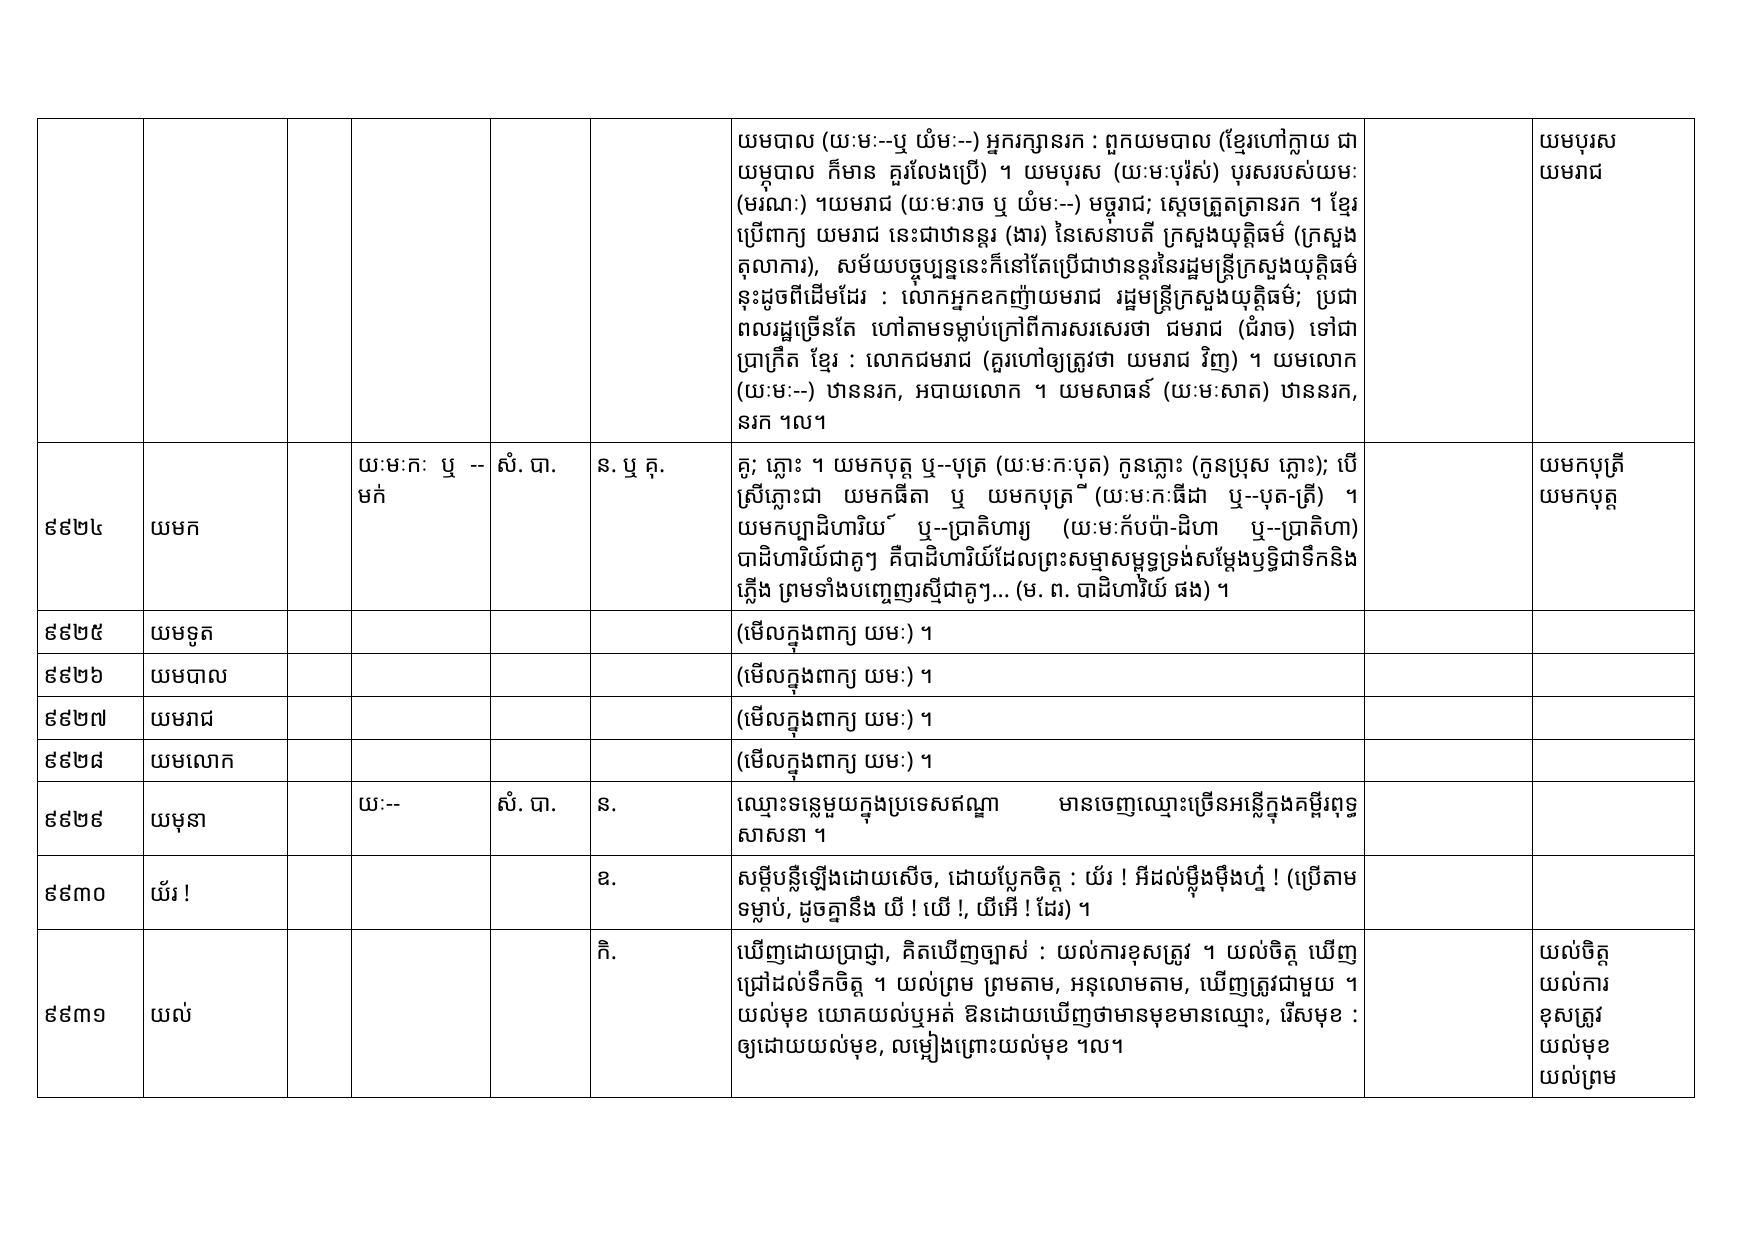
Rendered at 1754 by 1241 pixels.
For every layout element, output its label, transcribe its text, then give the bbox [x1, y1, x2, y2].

table_cell [491, 119, 590, 442]
table_cell [352, 611, 490, 653]
table_cell [1365, 856, 1532, 929]
table_cell [352, 119, 490, 442]
table_cell [1365, 611, 1532, 653]
table_cell សំ. បា. [491, 443, 590, 610]
table_cell ឧ. [591, 856, 731, 929]
table_cell [352, 654, 490, 696]
table_cell [1365, 119, 1532, 442]
table_cell យមទូត [144, 611, 287, 653]
table_cell (មើល​ក្នុង​ពាក្យ យមៈ) ។ [732, 611, 1364, 653]
table_cell [38, 119, 143, 442]
table_cell [288, 654, 351, 696]
table_cell [1533, 654, 1694, 696]
table_cell [288, 443, 351, 610]
table_cell ៩៩៣១ [38, 930, 143, 1097]
table_cell គូ; ភ្លោះ ។ យមក​បុត្ត ឬ--បុត្រ (យៈមៈកៈបុត) កូន​ភ្លោះ (កូន​ប្រុស ភ្លោះ); បើ​ស្រី​ភ្លោះ​ជា យមក​ធីតា ឬ យមក​បុត្រី (យៈមៈកៈធីដា ឬ--បុត-ត្រី) ។ យមកប្បាដិហារិយ៍ ឬ--ប្រាតិហារ្យ (យៈមៈក័បប៉ា-ដិហា ឬ--ប្រាតិហា) បាដិហារិយ៍​ជា​គូ​ៗ គឺ​បាដិហារិយ៍​ដែល​ព្រះ​សម្មាសម្ពុទ្ធ​ទ្រង់​សម្តែង​ឫទ្ធិ​ជា​ទឹក​និង​ភ្លើង ព្រម​ទាំង​បញ្ចេញ​រស្មី​ជា​គូ​ៗ... (ម. ព. បាដិហារិយ៍ ផង) ។ [732, 443, 1364, 610]
table_cell [288, 611, 351, 653]
table_cell [591, 611, 731, 653]
table_cell [1533, 697, 1694, 738]
table_cell [288, 119, 351, 442]
table_cell យមក [144, 443, 287, 610]
table_cell [352, 740, 490, 781]
table_cell សម្តី​បន្លឺ​ឡើង​ដោយ​សើច, ដោយ​ប្លែក​ចិត្ត : យ័រ ! អី​ដល់​ម្ល៉ឹង​ម៉ឹង​ហ្ន៎ ! (ប្រើ​តាម​ទម្លាប់, ដូច​គ្នា​នឹង យី ! យើ !, យី​អើ ! ដែរ) ។ [732, 856, 1364, 929]
table_cell [288, 930, 351, 1097]
table_cell [1533, 856, 1694, 929]
table_cell [1365, 654, 1532, 696]
table_cell សំ. បា. [491, 782, 590, 855]
table_cell ៩៩២៨ [38, 740, 143, 781]
table_cell ៩៩២៤ [38, 443, 143, 610]
table_cell [352, 930, 490, 1097]
table_cell យមបាល [144, 654, 287, 696]
table_cell ឃើញ​ដោយ​ប្រាជ្ញា, គិត​ឃើញ​ច្បាស់ : យល់​ការ​ខុស​ត្រូវ ។ យល់​ចិត្ត ឃើញ​ជ្រៅ​ដល់​ទឹក​ចិត្ត ។ យល់​ព្រម ព្រម​តាម, អនុលោម​តាម, ឃើញ​ត្រូវ​ជាមួយ ។ យល់​មុខ យោគ​យល់​ឬ​អត់ ឱន​ដោយ​ឃើញ​ថា​មាន​មុខ​មាន​ឈ្មោះ, រើស​មុខ : ឲ្យ​ដោយ​យល់​មុខ, លម្អៀង​ព្រោះ​យល់​មុខ ។ល។ [732, 930, 1364, 1097]
table_cell ៩៩២៩ [38, 782, 143, 855]
table_cell សេចក្ដី​ស្លាប់; អធិបតី​នរក; ច្រើន​ហៅ​ថា ព្រះ​យម ។ យមក្ខន្ធ (យៈម័ក-ខ័ន) ពួក​នរក ។ យម​ទូត (យៈមៈ--) បម្រើ​យមៈ (មរណៈ​ ឬ​ជរា, ព្យាធិ, មរណៈ) ។ យមបាល (យៈមៈ--ឬ យំមៈ--) អ្នក​រក្សា​នរក : ពួក​យមបាល (ខ្មែរ​ហៅ​ក្លាយ ជា​យម្ភុបាល ក៏​មាន គួរ​លែង​ប្រើ) ។ យម​បុរស (យៈមៈបុរ៉ស់) បុរស​របស់​យមៈ (មរណៈ) ។យមរាជ (យៈមៈរាច ឬ យំមៈ--) មច្ចុ​រាជ; ស្តេច​ត្រួតត្រា​នរក ។ ខ្មែរ​ប្រើ​ពាក្យ យមរាជ នេះ​ជា​ឋានន្តរ (ងារ) នៃ​សេនាបតី ក្រសួង​យុត្តិ​ធម៌ (ក្រសួង​តុលាការ), សម័យ​បច្ចុប្បន្ន​នេះ​ក៏​នៅ​តែ​ប្រើ​ជា​ឋានន្តរ​នៃ​រដ្ឋ​មន្រ្តី​ក្រសួង​យុត្តិ​ធម៌​នុះ​ដូច​ពី​ដើម​ដែរ : លោក​អ្នក​ឧកញ៉ា​យម​រាជ រដ្ឋ​មន្រ្តី​ក្រសួង​យុត្តិ​ធម៌; ប្រជា​ពលរដ្ឋ​ច្រើន​តែ ហៅ​តាម​ទម្លាប់​ក្រៅ​ពី​ការ​សរសេរ​ថា ជម​រាជ (ជំរាច) ទៅ​ជា​ប្រាក្រឹត ខ្មែរ : លោក​ជម​រាជ (គួរ​ហៅ​ឲ្យ​ត្រូវ​ថា យម​រាជ វិញ) ។ យម​លោក (យៈមៈ--) ឋាន​នរក, អបាយ​លោក ។ យម​សាធន៍ (យៈមៈសាត) ឋាន​នរក, នរក ។ល។ [732, 119, 1364, 442]
table_cell [288, 782, 351, 855]
table_cell យមក​បុត្រី យមក​បុត្ត [1533, 443, 1694, 610]
table_cell [288, 740, 351, 781]
table_cell [1533, 782, 1694, 855]
table_cell [288, 856, 351, 929]
table_cell [352, 697, 490, 738]
table_cell យល់​ចិត្ត យល់​ការ ខុស​ត្រូវ យល់​មុខ យល់​ព្រម [1533, 930, 1694, 1097]
table_cell យមុនា [144, 782, 287, 855]
table_cell ៩៩២៥ [38, 611, 143, 653]
table_cell [591, 654, 731, 696]
table_cell យៈមៈកៈ ឬ --មក់ [352, 443, 490, 610]
table_cell យម​បុរស យម​រាជ [1533, 119, 1694, 442]
table_cell [1365, 782, 1532, 855]
table_cell កិ. [591, 930, 731, 1097]
table_cell [491, 856, 590, 929]
table_cell [491, 654, 590, 696]
table_cell [288, 697, 351, 738]
table_cell ៩៩២៦ [38, 654, 143, 696]
table_cell ន. [591, 782, 731, 855]
table_cell យមលោក [144, 740, 287, 781]
table_cell [1365, 697, 1532, 738]
table_cell [1533, 740, 1694, 781]
table_cell (មើល​ក្នុង​ពាក្យ យមៈ) ។ [732, 740, 1364, 781]
table_cell ៩៩៣០ [38, 856, 143, 929]
table_cell [1365, 740, 1532, 781]
table_cell ឈ្មោះ​ទន្លេ​មួយ​ក្នុង​ប្រទេស​ឥណ្ឌា មាន​ចេញ​ឈ្មោះ​ច្រើន​អន្លើ​ក្នុង​គម្ពីរ​ពុទ្ធ​សាសនា ។ [732, 782, 1364, 855]
table_cell [591, 740, 731, 781]
table_cell ន. ឬ គុ. [591, 443, 731, 610]
table_cell [491, 611, 590, 653]
table_cell យៈ-- [352, 782, 490, 855]
table_cell [491, 930, 590, 1097]
table_cell យល់ [144, 930, 287, 1097]
table_cell (មើល​ក្នុង​ពាក្យ យមៈ) ។ [732, 654, 1364, 696]
table_cell យមរាជ [144, 697, 287, 738]
table_cell [491, 697, 590, 738]
table_cell ៩៩២៧ [38, 697, 143, 738]
table_cell [591, 119, 731, 442]
table_cell [144, 119, 287, 442]
table_cell [1365, 930, 1532, 1097]
table_cell [591, 697, 731, 738]
table_cell [352, 856, 490, 929]
table_cell យ័រ ! [144, 856, 287, 929]
table_cell [1533, 611, 1694, 653]
table_cell [1365, 443, 1532, 610]
table_cell [491, 740, 590, 781]
table_cell (មើល​ក្នុង​ពាក្យ យមៈ) ។ [732, 697, 1364, 738]
